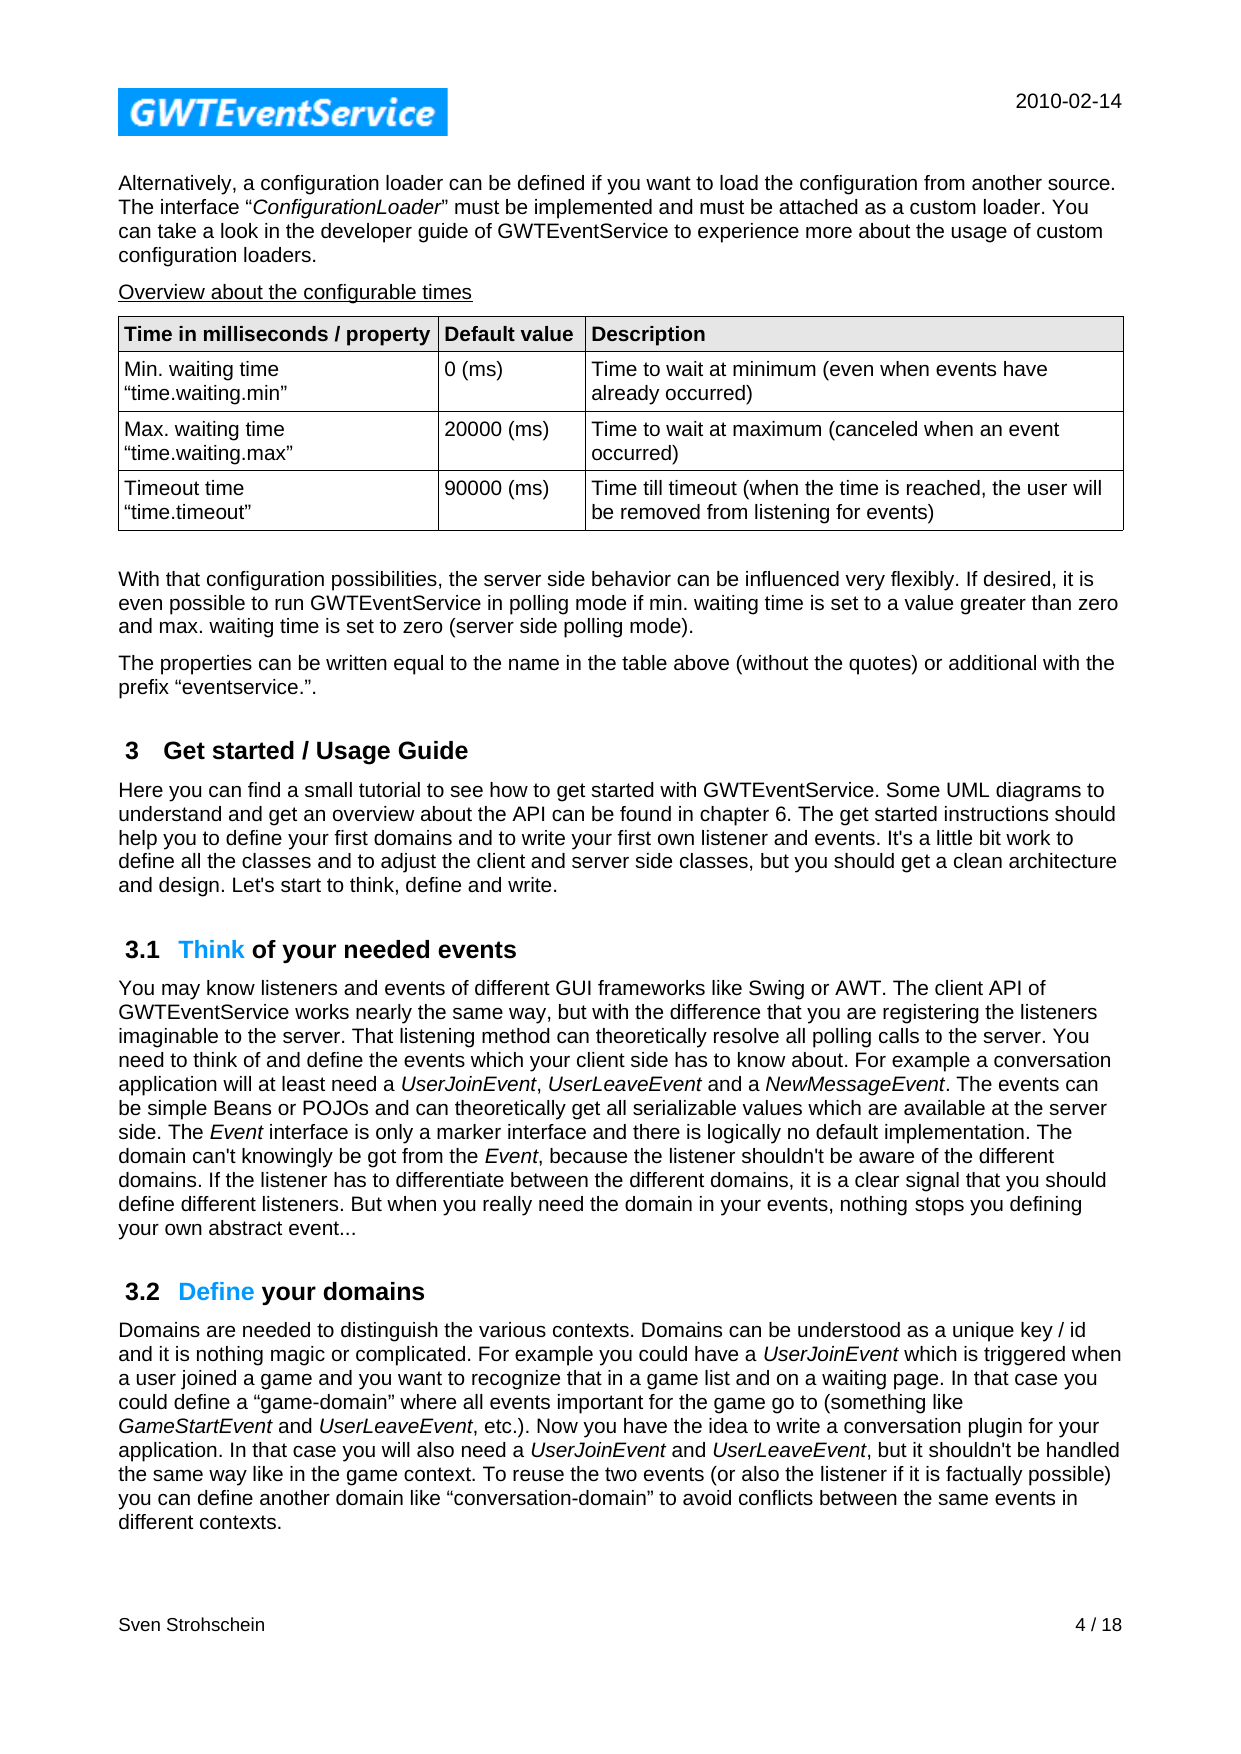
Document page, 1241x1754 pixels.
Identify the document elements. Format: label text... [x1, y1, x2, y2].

table_header Default value [439, 317, 585, 351]
table_cell Time till timeout (when the time is reached, the user will be removed from listening for events) [586, 471, 1123, 530]
text You may know listeners and events of different GUI frameworks like Swing or AWT. The client API of GWTEventService works nearly the same way, but with the difference that you are registering the listeners imaginable to the server. That listening method can theoretically resolve all polling calls to the server. You need to think of and define the events which your client side has to know about. For example a conversation application will at least need a UserJoinEvent, UserLeaveEvent and a NewMessageEvent. The events can be simple Beans or POJOs and can theoretically get all serializable values which are available at the server side. The Event interface is only a marker interface and there is logically no default implementation. The domain can't knowingly be got from the Event, because the listener shouldn't be aware of the different domains. If the listener has to differentiate between the different domains, it is a clear signal that you should define different listeners. But when you really need the domain in your events, nothing stops you defining your own abstract event... [118, 976, 1122, 1239]
table_cell Max. waiting time “time.waiting.max” [119, 412, 438, 470]
picture [118, 88, 448, 136]
table_cell 0 (ms) [439, 352, 585, 411]
table_cell 20000 (ms) [439, 412, 585, 470]
text Overview about the configurable times [118, 279, 1122, 303]
subtitle Define your domains [118, 1277, 1122, 1306]
subtitle Get started / Usage Guide [118, 736, 1122, 765]
text Alternatively, a configuration loader can be defined if you want to load the configuration from another source. The interface “ConfigurationLoader” must be implemented and must be attached as a custom loader. You can take a look in the developer guide of GWTEventService to experience more about the usage of custom configuration loaders. [118, 171, 1122, 267]
table_cell Time to wait at maximum (canceled when an event occurred) [586, 412, 1123, 470]
table_header Description [586, 317, 1123, 351]
table_cell Timeout time “time.timeout” [119, 471, 438, 530]
table_cell 90000 (ms) [439, 471, 585, 530]
text Here you can find a small tutorial to see how to get started with GWTEventService. Some UML diagrams to understand and get an overview about the API can be found in chapter 6. The get started instructions should help you to define your first domains and to write your first own listener and events. It's a little bit work to define all the classes and to adjust the client and server side classes, but you should get a clean architecture and design. Let's start to think, define and write. [118, 777, 1122, 897]
text With that configuration possibilities, the server side behavior can be influenced very flexibly. If desired, it is even possible to run GWTEventService in polling mode if min. waiting time is set to a value greater than zero and max. waiting time is set to zero (server side polling mode). [118, 566, 1122, 638]
text The properties can be written equal to the name in the table above (without the quotes) or additional with the prefix “eventservice.”. [118, 651, 1122, 699]
table_cell Time to wait at minimum (even when events have already occurred) [586, 352, 1123, 411]
table_header Time in milliseconds / property [119, 317, 438, 351]
subtitle Think of your needed events [118, 935, 1122, 963]
table_cell Min. waiting time “time.waiting.min” [119, 352, 438, 411]
text Domains are needed to distinguish the various contexts. Domains can be understood as a unique key / id and it is nothing magic or complicated. For example you could have a UserJoinEvent which is triggered when a user joined a game and you want to recognize that in a game list and on a waiting page. In that case you could define a “game-domain” where all events important for the game go to (something like GameStartEvent and UserLeaveEvent, etc.). Now you have the idea to write a conversation plugin for your application. In that case you will also need a UserJoinEvent and UserLeaveEvent, but it shouldn't be handled the same way like in the game context. To reuse the two events (or also the listener if it is factually possible) you can define another domain like “conversation-domain” to avoid conflicts between the same events in different contexts. [118, 1318, 1122, 1534]
